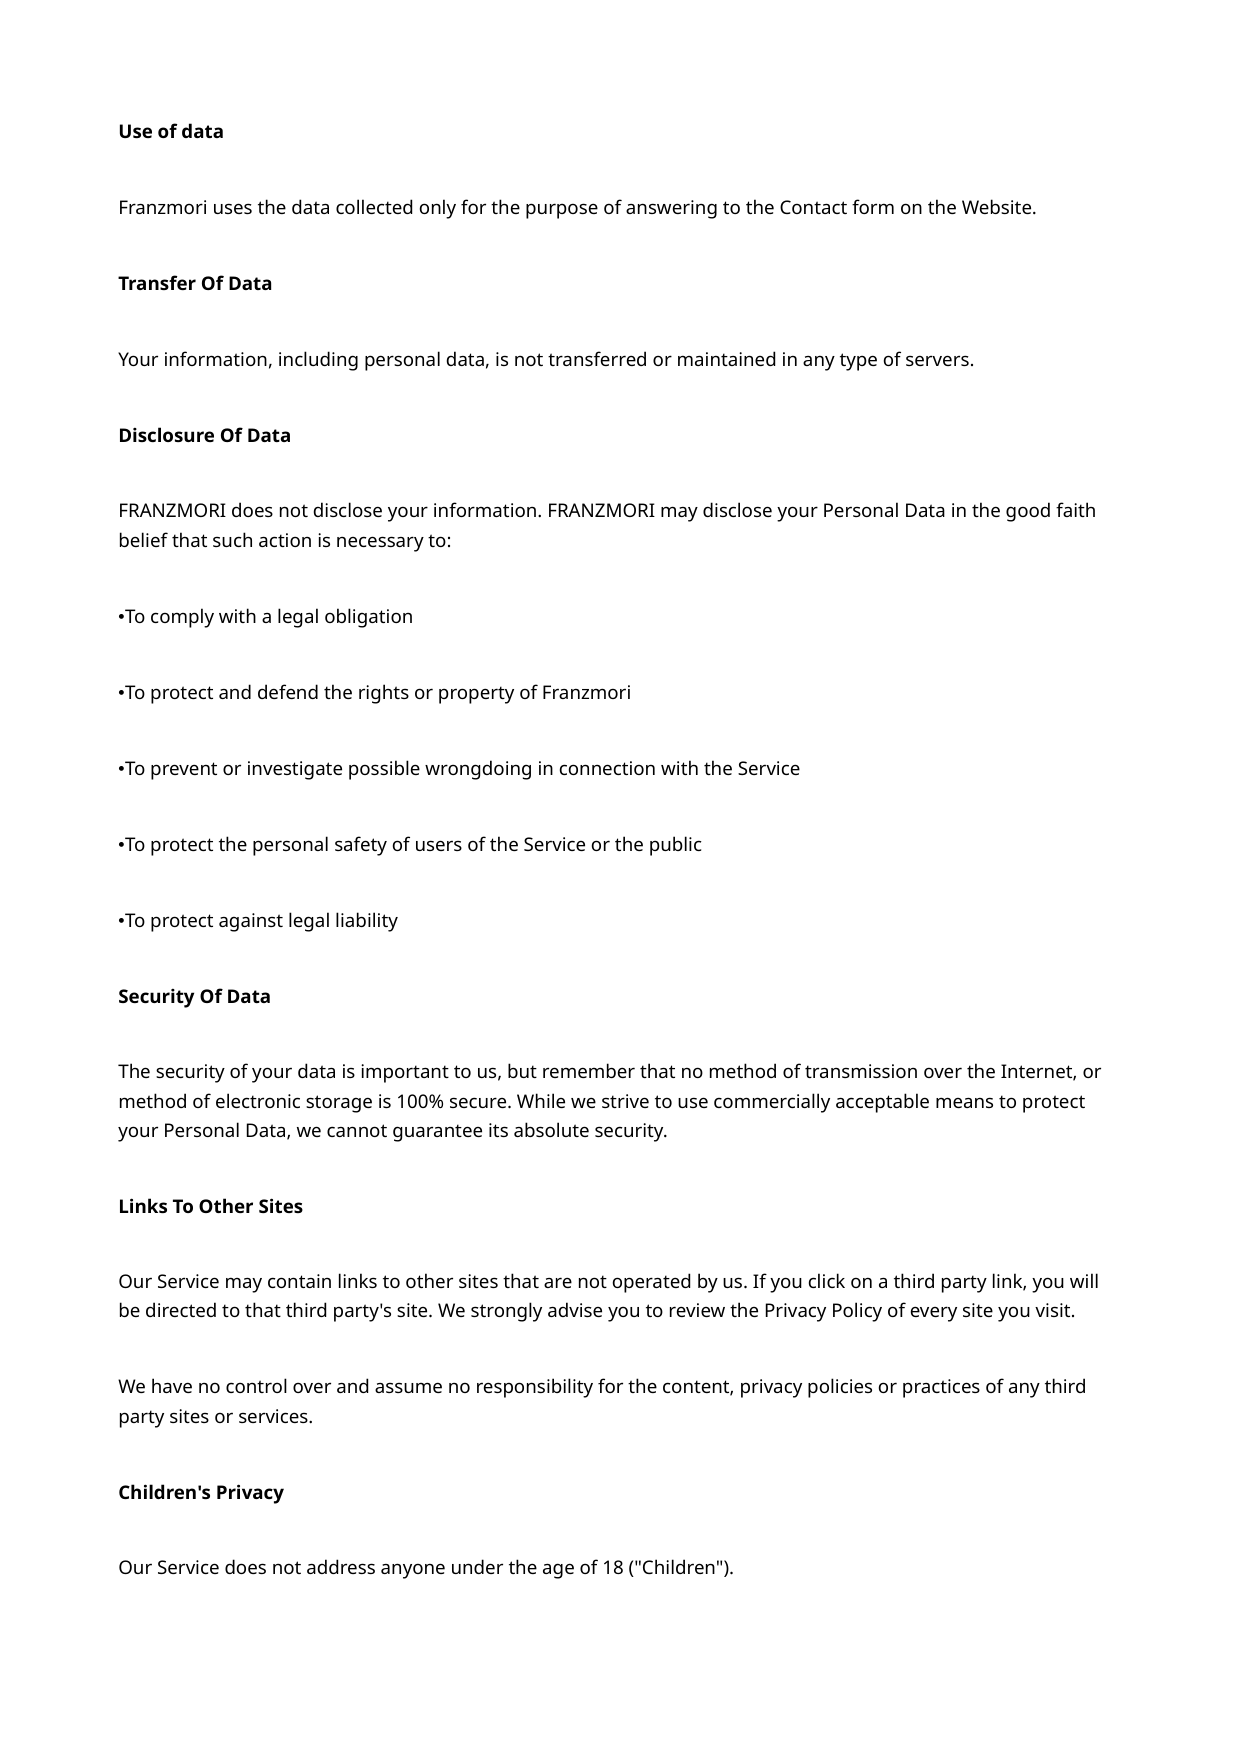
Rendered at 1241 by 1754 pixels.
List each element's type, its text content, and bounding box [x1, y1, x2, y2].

subtitle Security Of Data [118, 984, 1122, 1009]
text FRANZMORI does not disclose your information. FRANZMORI may disclose your Personal Data in the good faith belief that such action is necessary to: [118, 498, 1122, 552]
list Franzmori uses the data collected only for the purpose of answering to the Contact form on the Website. [118, 194, 1122, 220]
text We have no control over and assume no responsibility for the content, privacy policies or practices of any third party sites or services. [118, 1374, 1122, 1428]
list To protect the personal safety of users of the Service or the public [118, 831, 1122, 857]
list Transfer Of Data [118, 270, 1122, 296]
text Your information, including personal data, is not transferred or maintained in any type of servers. [118, 347, 1122, 372]
subtitle Links To Other Sites [118, 1193, 1122, 1219]
list To prevent or investigate possible wrongdoing in connection with the Service [118, 755, 1122, 781]
subtitle Children's Privacy [118, 1479, 1122, 1504]
text Our Service does not address anyone under the age of 18 ("Children"). [118, 1554, 1122, 1579]
text Our Service may contain links to other sites that are not operated by us. If you click on a third party link, you will be directed to that third party's site. We strongly advise you to review the Privacy Policy of every site you visit. [118, 1268, 1122, 1323]
subtitle Disclosure Of Data [118, 423, 1122, 448]
text The security of your data is important to us, but remember that no method of transmission over the Internet, or method of electronic storage is 100% secure. While we strive to use commercially acceptable means to protect your Personal Data, we cannot guarantee its absolute security. [118, 1059, 1122, 1143]
list To comply with a legal obligation [118, 603, 1122, 628]
list To protect against legal liability [118, 908, 1122, 933]
list Use of data [118, 118, 1122, 144]
list To protect and defend the rights or property of Franzmori [118, 679, 1122, 705]
